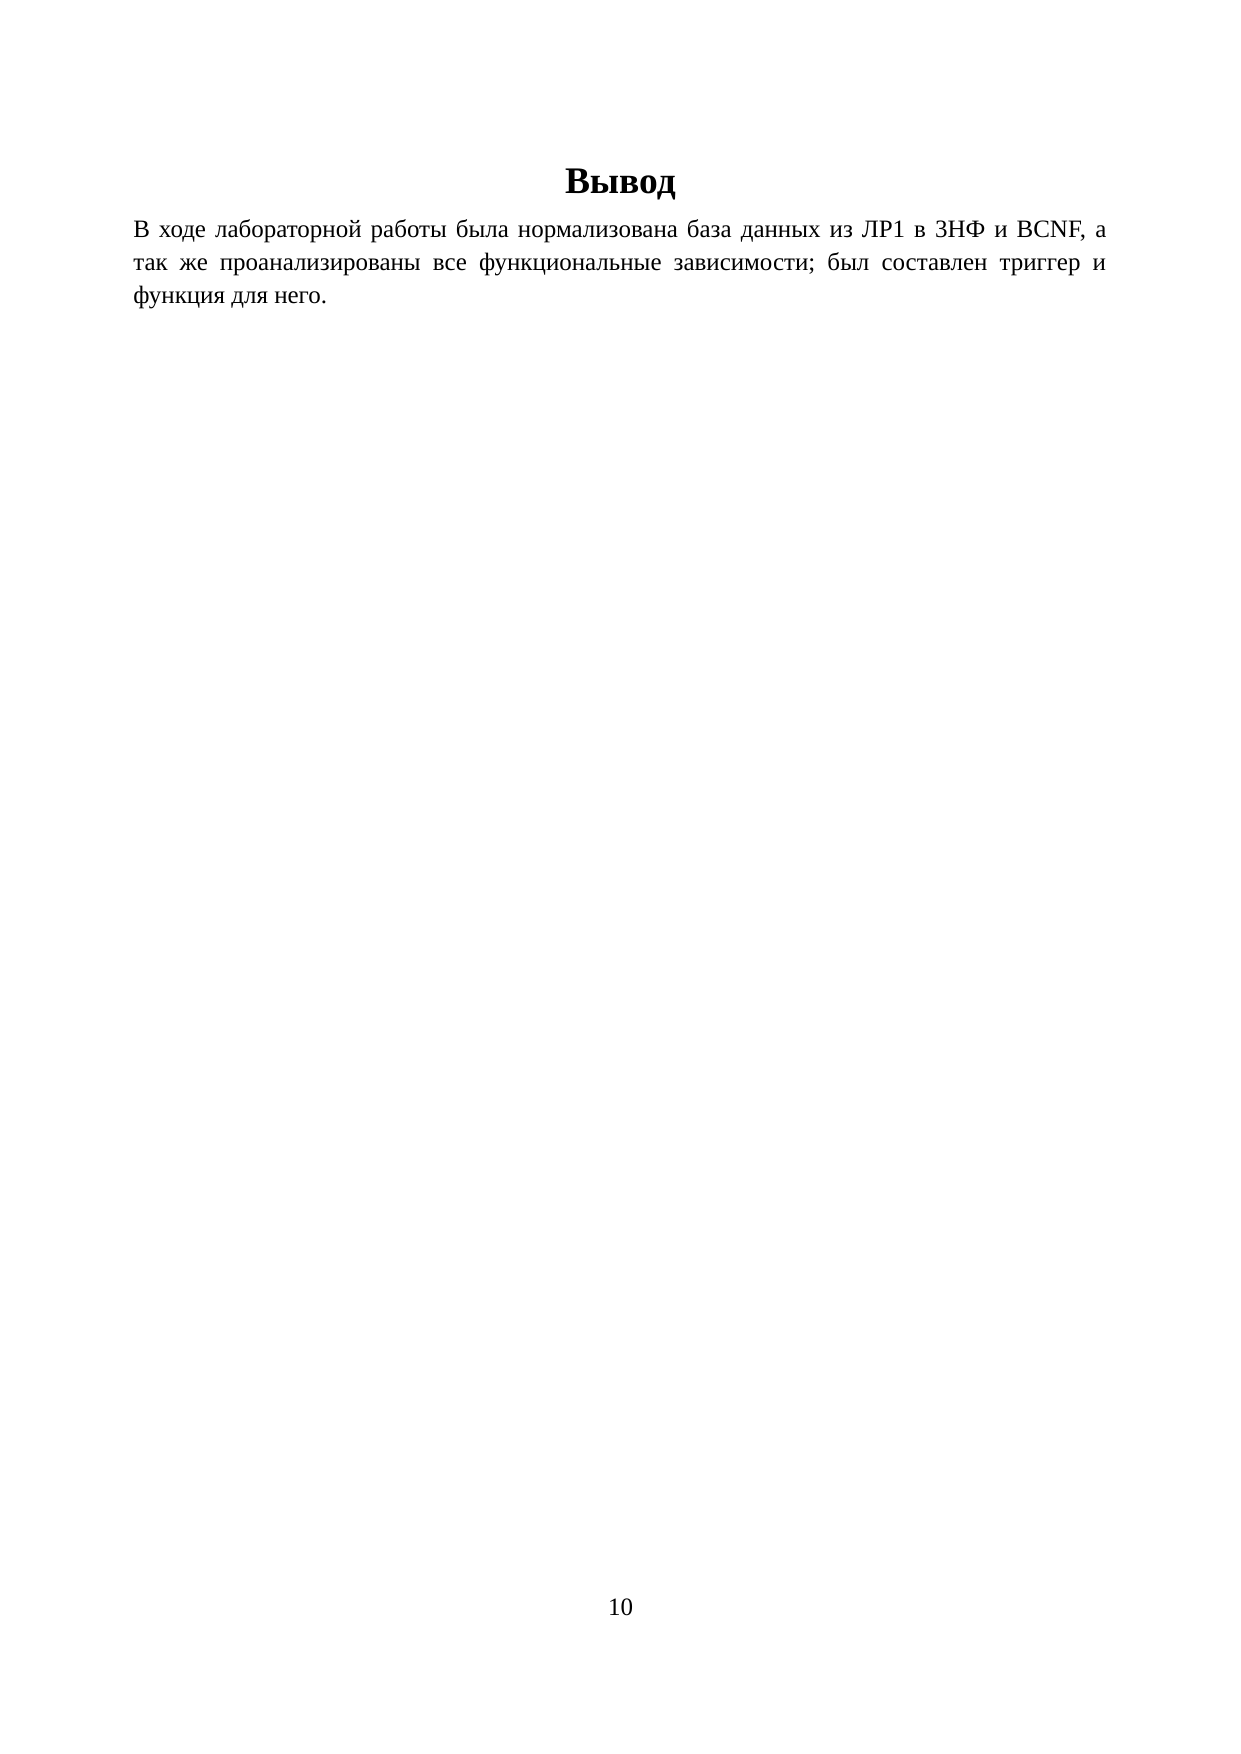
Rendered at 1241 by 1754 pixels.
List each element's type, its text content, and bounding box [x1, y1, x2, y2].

text В ходе лабораторной работы была нормализована база данных из ЛР1 в 3НФ и BCNF, а так же проанализированы все функциональные зависимости; был составлен триггер и функция для него. [133, 214, 1107, 308]
subtitle Вывод [133, 158, 1107, 201]
